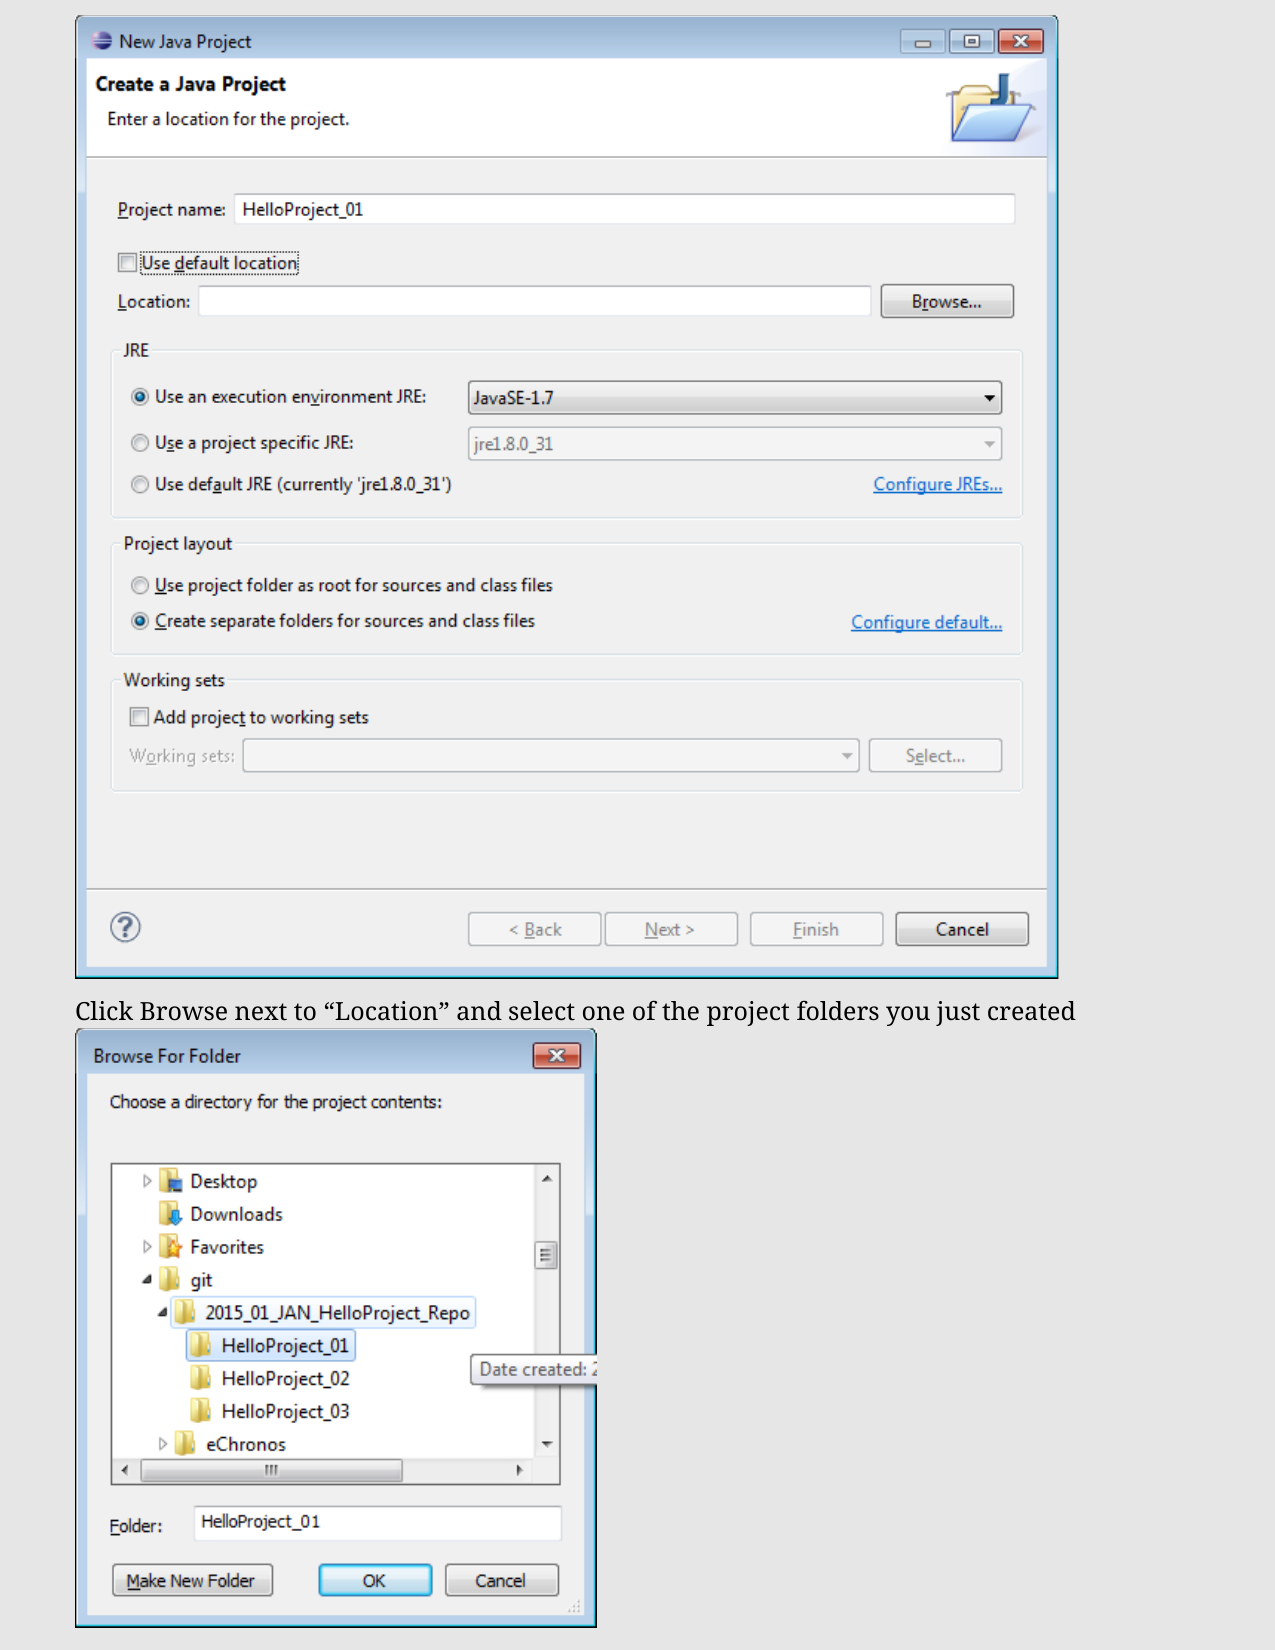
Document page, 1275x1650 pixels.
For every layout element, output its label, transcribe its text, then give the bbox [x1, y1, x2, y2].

text Click Browse next to “Location” and select one of the project folders you just created [75, 994, 1239, 1028]
picture [75, 15, 1059, 979]
picture [75, 1028, 597, 1628]
